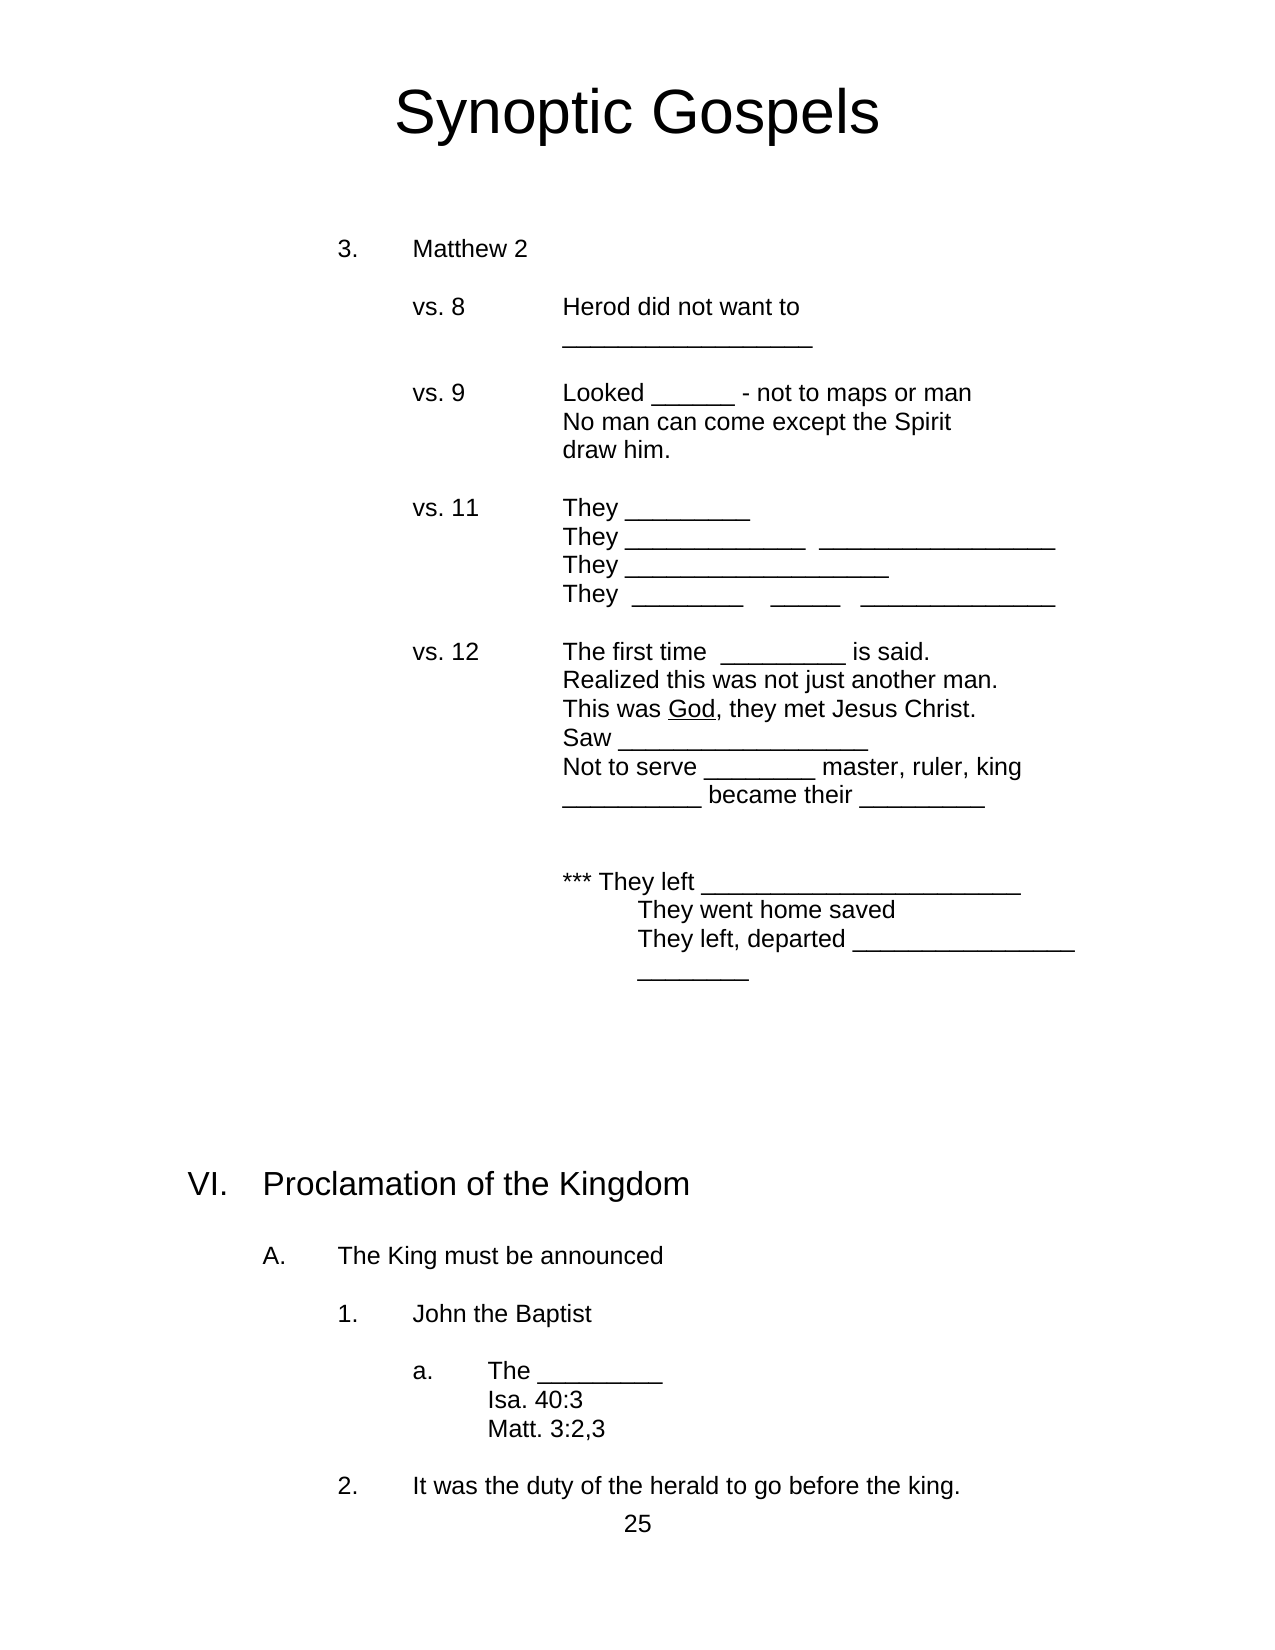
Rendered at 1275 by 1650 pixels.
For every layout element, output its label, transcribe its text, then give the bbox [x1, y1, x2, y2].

text Not to serve ________ master, ruler, king [187, 752, 1087, 781]
text Realized this was not just another man. [187, 666, 1087, 694]
text They went home saved [187, 896, 1087, 924]
text Isa. 40:3 [187, 1385, 1087, 1414]
text __________________ [187, 321, 1087, 349]
text __________ became their _________ [187, 781, 1087, 809]
text They ___________________ [187, 551, 1087, 579]
text Saw __________________ [187, 723, 1087, 752]
text No man can come except the Spirit [187, 407, 1087, 436]
text 2. It was the duty of the herald to go before the king. [187, 1471, 1087, 1500]
text This was God, they met Jesus Christ. [187, 694, 1087, 723]
text VI. Proclamation of the Kingdom [187, 1164, 1087, 1203]
text draw him. [187, 436, 1087, 464]
text vs. 12 The first time _________ is said. [187, 637, 1087, 666]
text 3. Matthew 2 [187, 234, 1087, 263]
text Matt. 3:2,3 [187, 1414, 1087, 1442]
text a. The _________ [187, 1356, 1087, 1385]
text vs. 8 Herod did not want to [187, 292, 1087, 321]
text vs. 11 They _________ [187, 493, 1087, 522]
text A. The King must be announced [187, 1241, 1087, 1270]
text *** They left _______________________ [187, 867, 1087, 896]
text vs. 9 Looked ______ - not to maps or man [187, 378, 1087, 407]
text 1. John the Baptist [187, 1299, 1087, 1327]
text They ________ _____ ______________ [187, 579, 1087, 608]
text They _____________ _________________ [187, 522, 1087, 551]
text They left, departed ________________ ________ [187, 924, 1087, 982]
